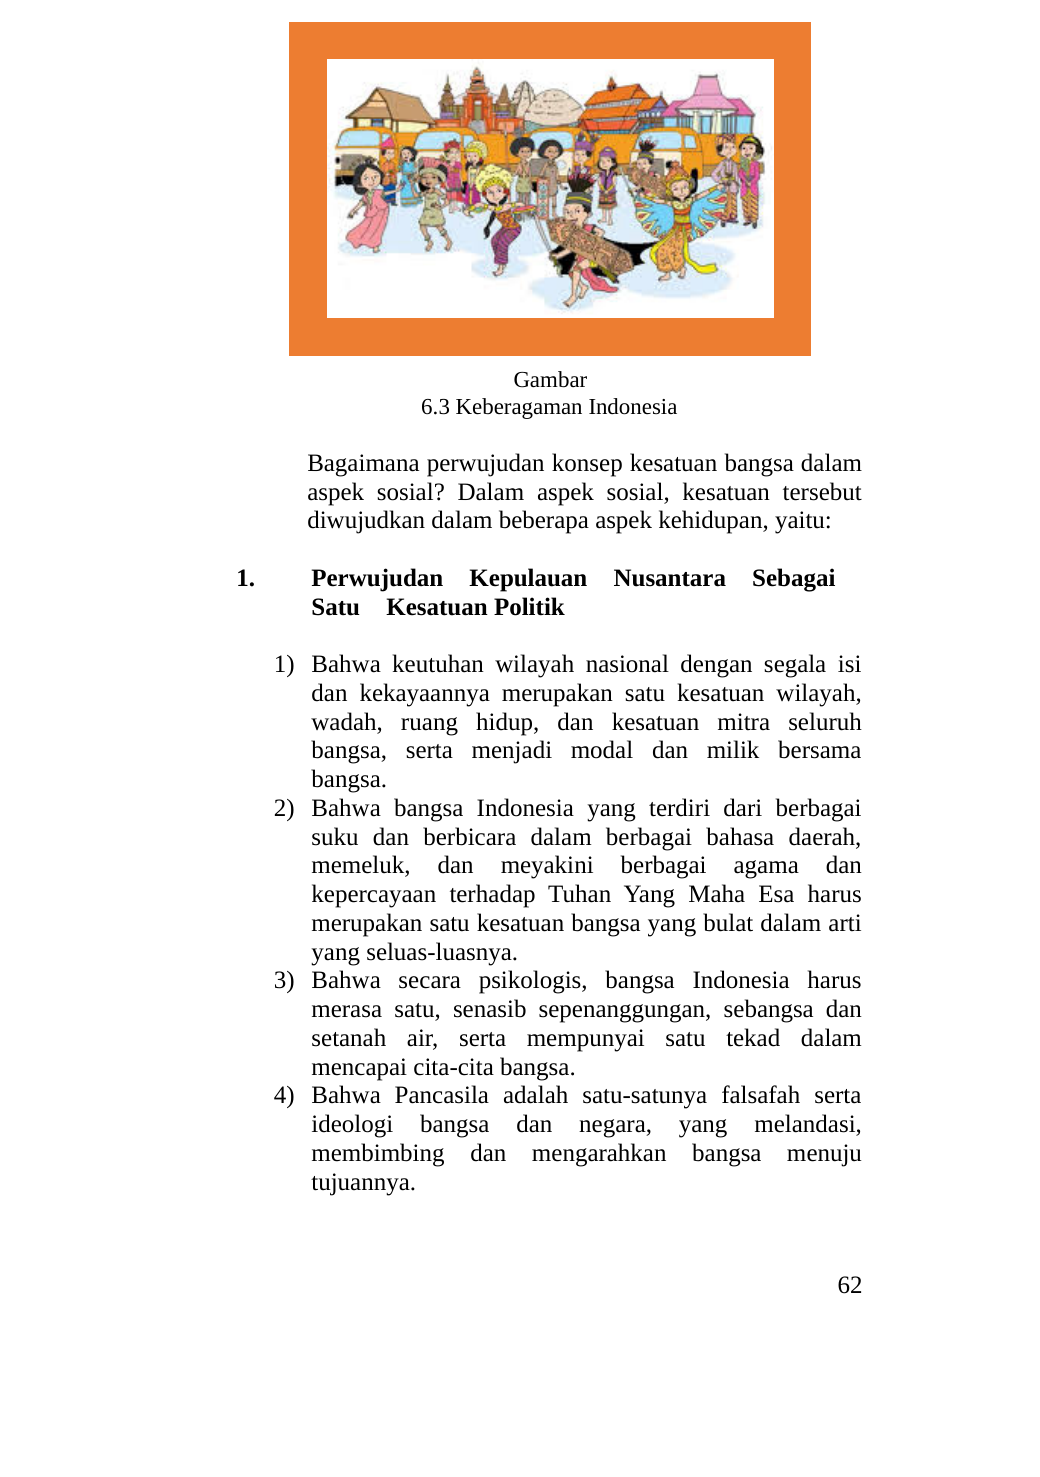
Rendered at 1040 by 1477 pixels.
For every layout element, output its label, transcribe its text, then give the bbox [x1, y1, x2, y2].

list Bahwa secara psikologis, bangsa Indonesia harus merasa satu, senasib sepenanggungan, sebangsa dan setanah air, serta mempunyai satu tekad dalam mencapai cita-cita bangsa. [274, 965, 862, 1080]
list Bahwa bangsa Indonesia yang terdiri dari berbagai suku dan berbicara dalam berbagai bahasa daerah, memeluk, dan meyakini berbagai agama dan kepercayaan terhadap Tuhan Yang Maha Esa harus merupakan satu kesatuan bangsa yang bulat dalam arti yang seluas-luasnya. [274, 793, 862, 965]
list Bahwa Pancasila adalah satu-satunya falsafah serta ideologi bangsa dan negara, yang melandasi, membimbing dan mengarahkan bangsa menuju tujuannya. [274, 1080, 862, 1195]
text Sumber : www.news.unika.ac.id [238, 318, 289, 342]
text 6.3 Keberagaman Indonesia [236, 393, 862, 419]
text Bagaimana perwujudan konsep kesatuan bangsa dalam aspek sosial? Dalam aspek sosial, kesatuan tersebut diwujudkan dalam beberapa aspek kehidupan, yaitu: [307, 448, 862, 534]
picture [327, 59, 774, 318]
list Bahwa keutuhan wilayah nasional dengan segala isi dan kekayaannya merupakan satu kesatuan wilayah, wadah, ruang hidup, dan kesatuan mitra seluruh bangsa, serta menjadi modal dan milik bersama bangsa. [274, 649, 862, 793]
text 1. Perwujudan Kepulauan Nusantara Sebagai Satu Kesatuan Politik [236, 563, 862, 620]
text Sumber : www.news.unika.ac.id [811, 318, 862, 342]
text Gambar [238, 366, 862, 393]
